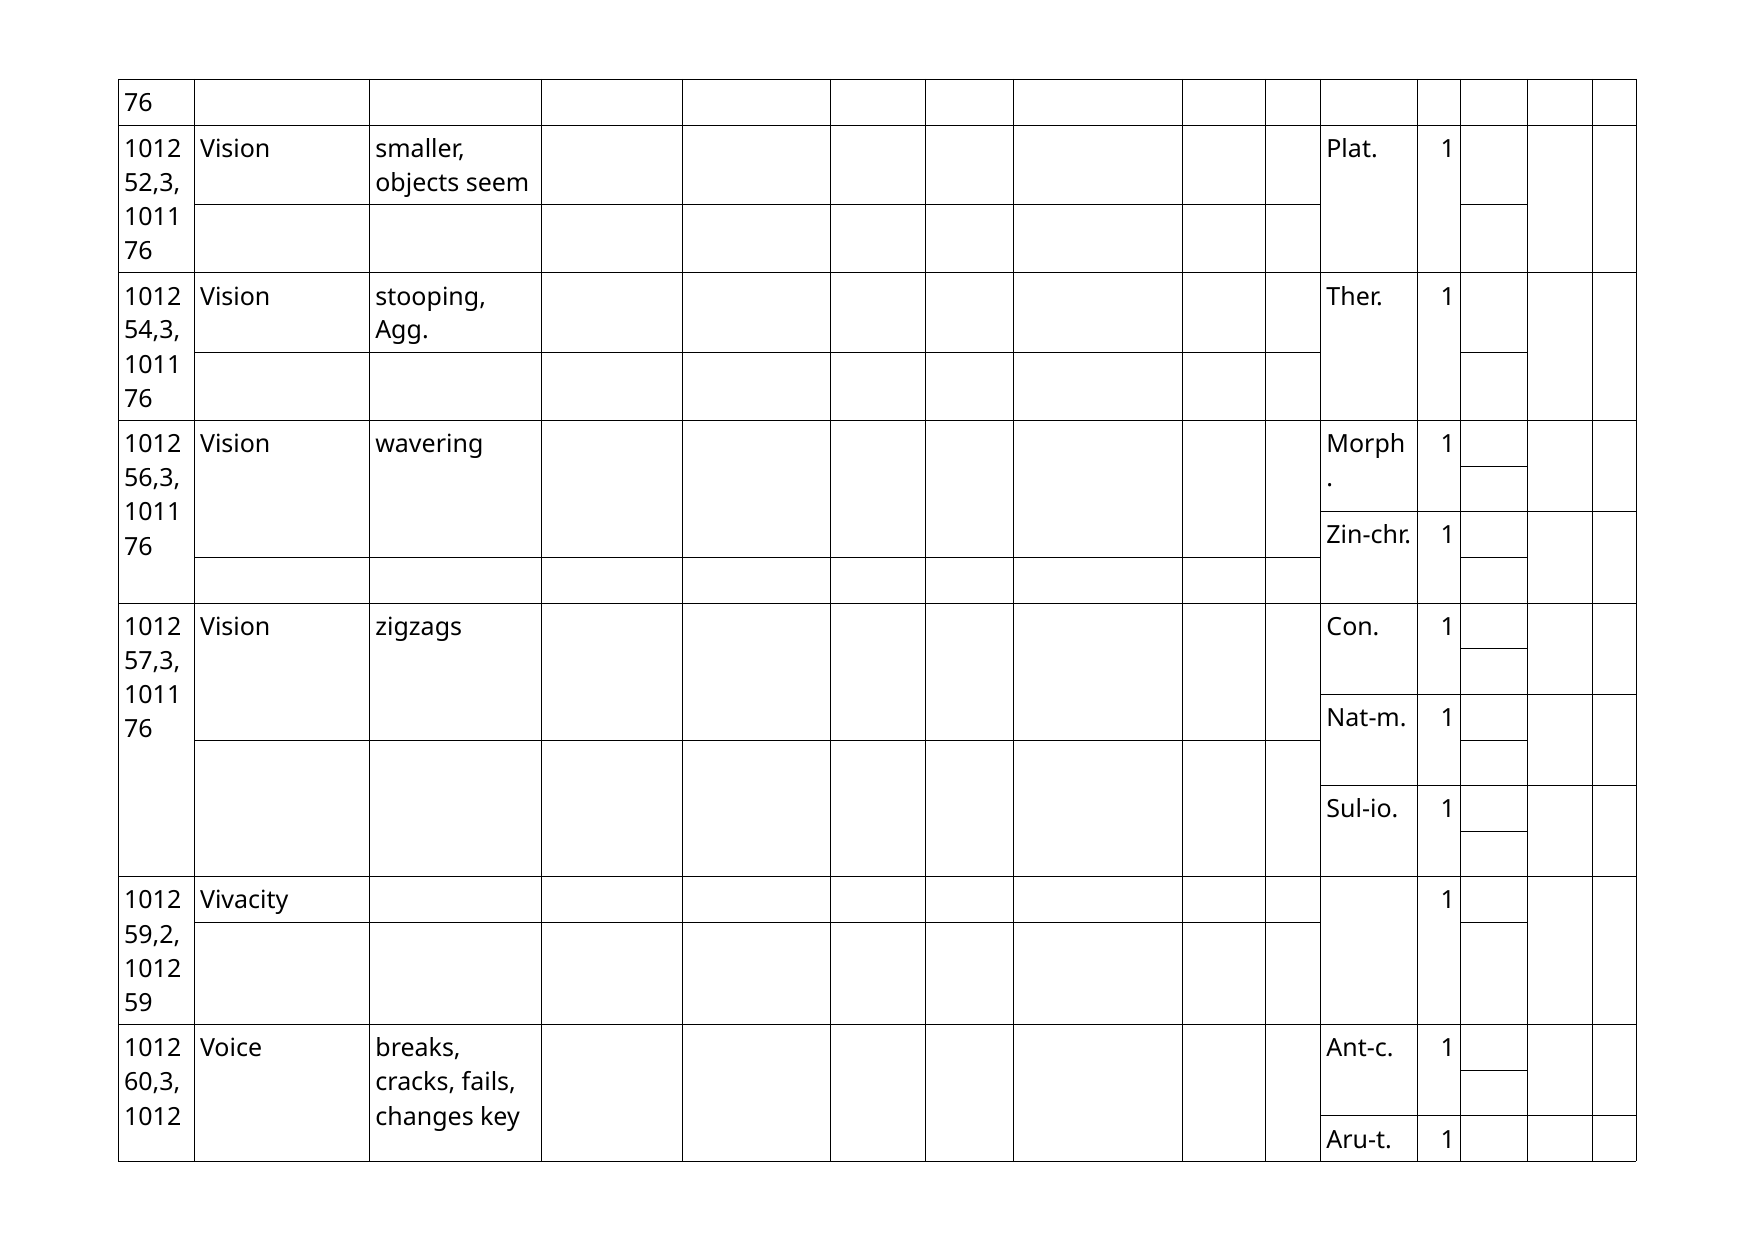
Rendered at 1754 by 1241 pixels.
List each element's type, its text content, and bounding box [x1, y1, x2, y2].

table_cell [1014, 421, 1182, 557]
table_cell [370, 353, 541, 420]
table_cell [542, 421, 682, 557]
table_cell [542, 1025, 682, 1161]
table_cell stooping, Agg. [370, 273, 541, 352]
table_cell [683, 604, 830, 739]
table_cell [1461, 512, 1527, 557]
table_cell [1321, 80, 1417, 124]
table_cell Voice [195, 1025, 369, 1161]
table_cell 1 [1418, 273, 1460, 420]
table_cell [1266, 421, 1320, 557]
table_cell [542, 80, 682, 124]
table_cell 1 [1418, 1116, 1460, 1161]
table_cell [831, 421, 925, 557]
table_cell [683, 421, 830, 557]
table_cell [1593, 273, 1636, 420]
table_cell 1 [1418, 786, 1460, 876]
table_cell [926, 80, 1013, 124]
table_cell [370, 741, 541, 876]
table_cell [370, 877, 541, 922]
table_cell [926, 273, 1013, 352]
table_cell [1593, 604, 1636, 694]
table_cell 76 [119, 80, 194, 124]
table_cell 1 [1418, 695, 1460, 785]
table_cell [683, 353, 830, 420]
table_cell [1266, 558, 1320, 603]
table_cell [1014, 923, 1182, 1024]
table_cell [1461, 421, 1527, 466]
table_cell [831, 205, 925, 272]
table_cell [926, 558, 1013, 603]
table_cell [1593, 1116, 1636, 1161]
table_cell [926, 126, 1013, 204]
table_cell 101260,3,1012 [119, 1025, 194, 1161]
table_cell [1266, 1025, 1320, 1161]
table_cell [1183, 205, 1265, 272]
table_cell [1593, 1025, 1636, 1115]
table_cell [831, 923, 925, 1024]
table_cell [1461, 1071, 1527, 1115]
table_cell Vivacity [195, 877, 369, 922]
table_cell [926, 923, 1013, 1024]
table_cell breaks, cracks, fails, changes key [370, 1025, 541, 1161]
table_cell [683, 126, 830, 204]
table_cell [195, 741, 369, 876]
table_cell [1183, 421, 1265, 557]
table_cell [1183, 80, 1265, 124]
table_cell [1014, 205, 1182, 272]
table_cell [1461, 558, 1527, 603]
table_cell [1266, 604, 1320, 739]
table_cell [1183, 604, 1265, 739]
table_cell [1528, 786, 1592, 876]
table_cell [1593, 695, 1636, 785]
table_cell [1461, 353, 1527, 420]
table_cell [683, 80, 830, 124]
table_cell Vision [195, 604, 369, 739]
table_cell [683, 273, 830, 352]
table_cell [1183, 273, 1265, 352]
table_cell Aru-t. [1321, 1116, 1417, 1161]
table_cell Ant-c. [1321, 1025, 1417, 1115]
table_cell Morph. [1321, 421, 1417, 511]
table_cell [683, 205, 830, 272]
table_cell [1266, 205, 1320, 272]
table_cell [542, 741, 682, 876]
table_cell [1528, 877, 1592, 1024]
table_cell [1014, 558, 1182, 603]
table_cell [195, 923, 369, 1024]
table_cell 101252,3,101176 [119, 126, 194, 272]
table_cell [1593, 80, 1636, 124]
table_cell [1183, 1025, 1265, 1161]
table_cell 1 [1418, 512, 1460, 603]
table_cell [1593, 786, 1636, 876]
table_cell [831, 741, 925, 876]
table_cell [542, 923, 682, 1024]
table_cell [926, 353, 1013, 420]
table_cell [1183, 877, 1265, 922]
table_cell Vision [195, 421, 369, 557]
table_cell [831, 558, 925, 603]
table_cell [542, 558, 682, 603]
table_cell [683, 741, 830, 876]
table_cell [370, 80, 541, 124]
table_cell 1 [1418, 1025, 1460, 1115]
table_cell [195, 80, 369, 124]
table_cell Nat-m. [1321, 695, 1417, 785]
table_cell [195, 558, 369, 603]
table_cell [370, 923, 541, 1024]
table_cell [1528, 604, 1592, 694]
table_cell [1528, 1116, 1592, 1161]
table_cell [926, 877, 1013, 922]
table_cell [1014, 126, 1182, 204]
table_cell [1183, 558, 1265, 603]
table_cell [683, 558, 830, 603]
table_cell [1321, 877, 1417, 1024]
table_cell [1461, 604, 1527, 648]
table_cell 101259,2,101259 [119, 877, 194, 1024]
table_cell [1266, 741, 1320, 876]
table_cell [1528, 421, 1592, 511]
table_cell [1461, 923, 1527, 1024]
table_cell [683, 877, 830, 922]
table_cell Con. [1321, 604, 1417, 694]
table_cell [1461, 695, 1527, 739]
table_cell Ther. [1321, 273, 1417, 420]
table_cell Plat. [1321, 126, 1417, 272]
table_cell zigzags [370, 604, 541, 739]
table_cell Zin-chr. [1321, 512, 1417, 603]
table_cell [1014, 741, 1182, 876]
table_cell [1461, 205, 1527, 272]
table_cell [1461, 80, 1527, 124]
table_cell [195, 205, 369, 272]
table_cell [1461, 877, 1527, 922]
table_cell [831, 126, 925, 204]
table_cell [831, 273, 925, 352]
table_cell [542, 126, 682, 204]
table_cell [1528, 80, 1592, 124]
table_cell [683, 1025, 830, 1161]
table_cell [1014, 273, 1182, 352]
table_cell [370, 205, 541, 272]
table_cell [1528, 512, 1592, 603]
table_cell [1593, 421, 1636, 511]
table_cell [1461, 832, 1527, 876]
table_cell [1183, 353, 1265, 420]
table_cell [1014, 604, 1182, 739]
table_cell [1528, 695, 1592, 785]
table_cell [1461, 786, 1527, 831]
table_cell [1266, 80, 1320, 124]
table_cell [1183, 741, 1265, 876]
table_cell [1528, 1025, 1592, 1115]
table_cell 1 [1418, 604, 1460, 694]
table_cell [1461, 1025, 1527, 1070]
table_cell [542, 877, 682, 922]
table_cell [1461, 741, 1527, 785]
table_cell [683, 923, 830, 1024]
table_cell [831, 877, 925, 922]
table_cell [1461, 649, 1527, 694]
table_cell [1014, 353, 1182, 420]
table_cell [926, 205, 1013, 272]
table_cell [1183, 923, 1265, 1024]
table_cell [1593, 512, 1636, 603]
table_cell [542, 205, 682, 272]
table_cell 101256,3,101176 [119, 421, 194, 603]
table_cell [542, 273, 682, 352]
table_cell [542, 353, 682, 420]
table_cell [1014, 877, 1182, 922]
table_cell [926, 741, 1013, 876]
table_cell smaller, objects seem [370, 126, 541, 204]
table_cell [370, 558, 541, 603]
table_cell [1014, 1025, 1182, 1161]
table_cell [1266, 877, 1320, 922]
table_cell [1461, 467, 1527, 511]
table_cell [831, 1025, 925, 1161]
table_cell [1266, 923, 1320, 1024]
table_cell [1461, 273, 1527, 352]
table_cell Sul-io. [1321, 786, 1417, 876]
table_cell [1014, 80, 1182, 124]
table_cell 1 [1418, 421, 1460, 511]
table_cell 1 [1418, 877, 1460, 1024]
table_cell [1528, 273, 1592, 420]
table_cell [926, 1025, 1013, 1161]
table_cell [1418, 80, 1460, 124]
table_cell [195, 353, 369, 420]
table_cell [926, 421, 1013, 557]
table_cell [1266, 273, 1320, 352]
table_cell [926, 604, 1013, 739]
table_cell [1528, 126, 1592, 272]
table_cell [1593, 877, 1636, 1024]
table_cell wavering [370, 421, 541, 557]
table_cell [1593, 126, 1636, 272]
table_cell 1 [1418, 126, 1460, 272]
table_cell [831, 604, 925, 739]
table_cell [831, 353, 925, 420]
table_cell 101257,3,101176 [119, 604, 194, 876]
table_cell [1461, 1116, 1527, 1161]
table_cell Vision [195, 126, 369, 204]
table_cell [1183, 126, 1265, 204]
table_cell Vision [195, 273, 369, 352]
table_cell [1266, 126, 1320, 204]
table_cell [831, 80, 925, 124]
table_cell [542, 604, 682, 739]
table_cell [1266, 353, 1320, 420]
table_cell [1461, 126, 1527, 204]
table_cell 101254,3,101176 [119, 273, 194, 420]
